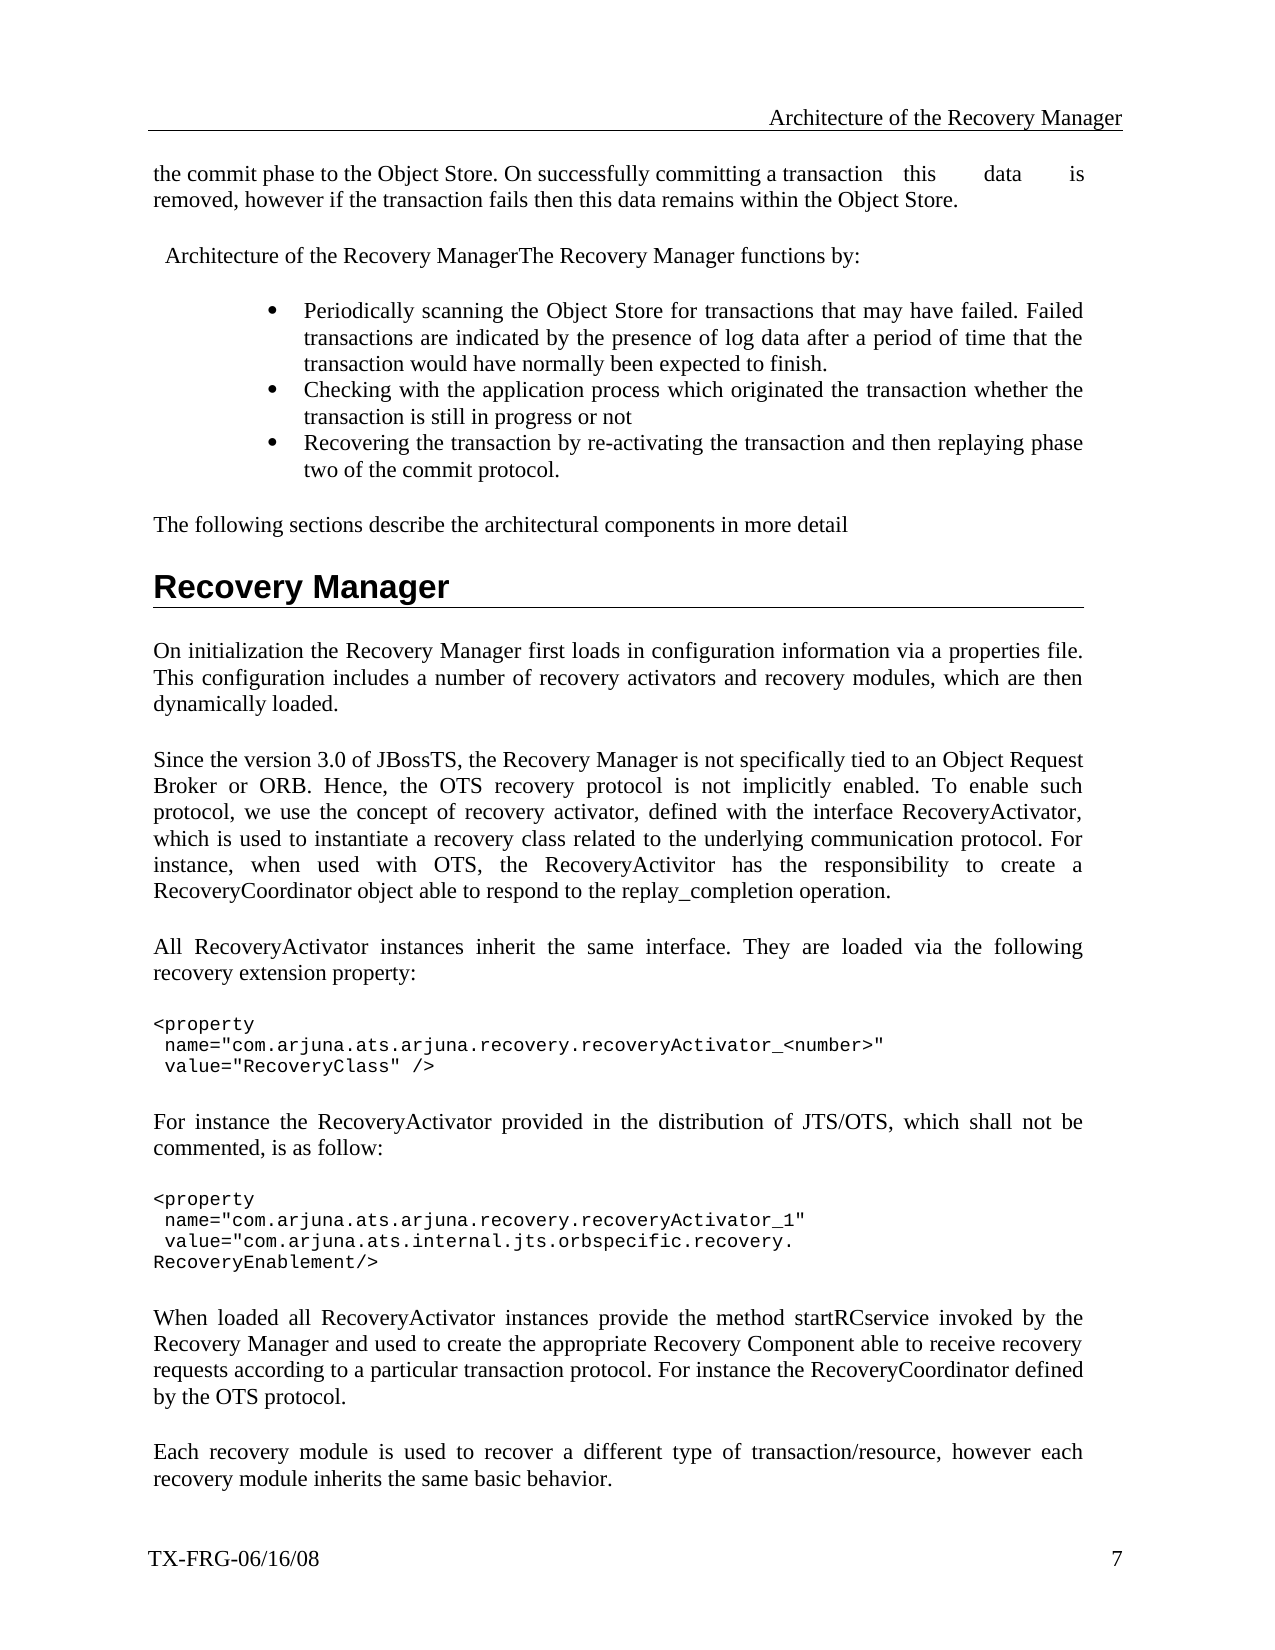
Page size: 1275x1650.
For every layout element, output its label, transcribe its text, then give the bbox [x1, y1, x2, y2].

subtitle Recovery Manager [153, 567, 1084, 607]
text Each recovery module is used to recover a different type of transaction/resource, however each recovery module inherits the same basic behavior. [153, 1438, 1084, 1491]
list Checking with the application process which originated the transaction whether the transaction is still in progress or not [268, 377, 1084, 429]
text <property [153, 1189, 1084, 1211]
text For instance the RecoveryActivator provided in the distribution of JTS/OTS, which shall not be commented, is as follow: [153, 1108, 1084, 1160]
text When loaded all RecoveryActivator instances provide the method startRCservice invoked by the Recovery Manager and used to create the appropriate Recovery Component able to receive recovery requests according to a particular transaction protocol. For instance the RecoveryCoordinator defined by the OTS protocol. [153, 1304, 1084, 1409]
text the commit phase to the Object Store. On successfully committing a transaction this data is removed, however if the transaction fails then this data remains within the Object Store. [153, 160, 1084, 213]
text value="com.arjuna.ats.internal.jts.orbspecific.recovery. [153, 1232, 1084, 1253]
text name="com.arjuna.ats.arjuna.recovery.recoveryActivator_<number>" [153, 1036, 1084, 1057]
text Since the version 3.0 of JBossTS, the Recovery Manager is not specifically tied to an Object Request Broker or ORB. Hence, the OTS recovery protocol is not implicitly enabled. To enable such protocol, we use the concept of recovery activator, defined with the interface RecoveryActivator, which is used to instantiate a recovery class related to the underlying communication protocol. For instance, when used with OTS, the RecoveryActivitor has the responsibility to create a RecoveryCoordinator object able to respond to the replay_completion operation. [153, 746, 1084, 904]
text On initialization the Recovery Manager first loads in configuration information via a properties file. This configuration includes a number of recovery activators and recovery modules, which are then dynamically loaded. [153, 637, 1084, 716]
text RecoveryEnablement/> [153, 1253, 1084, 1274]
list Periodically scanning the Object Store for transactions that may have failed. Failed transactions are indicated by the presence of log data after a period of time that the transaction would have normally been expected to finish. [268, 297, 1084, 377]
text The following sections describe the architectural components in more detail [153, 511, 1084, 537]
text All RecoveryActivator instances inherit the same interface. They are loaded via the following recovery extension property: [153, 933, 1084, 986]
text <property [153, 1015, 1084, 1036]
text Architecture of the Recovery ManagerThe Recovery Manager functions by: [153, 242, 1084, 268]
text value="RecoveryClass" /> [153, 1057, 1084, 1078]
text name="com.arjuna.ats.arjuna.recovery.recoveryActivator_1" [153, 1211, 1084, 1232]
list Recovering the transaction by re-activating the transaction and then replaying phase two of the commit protocol. [268, 429, 1084, 482]
